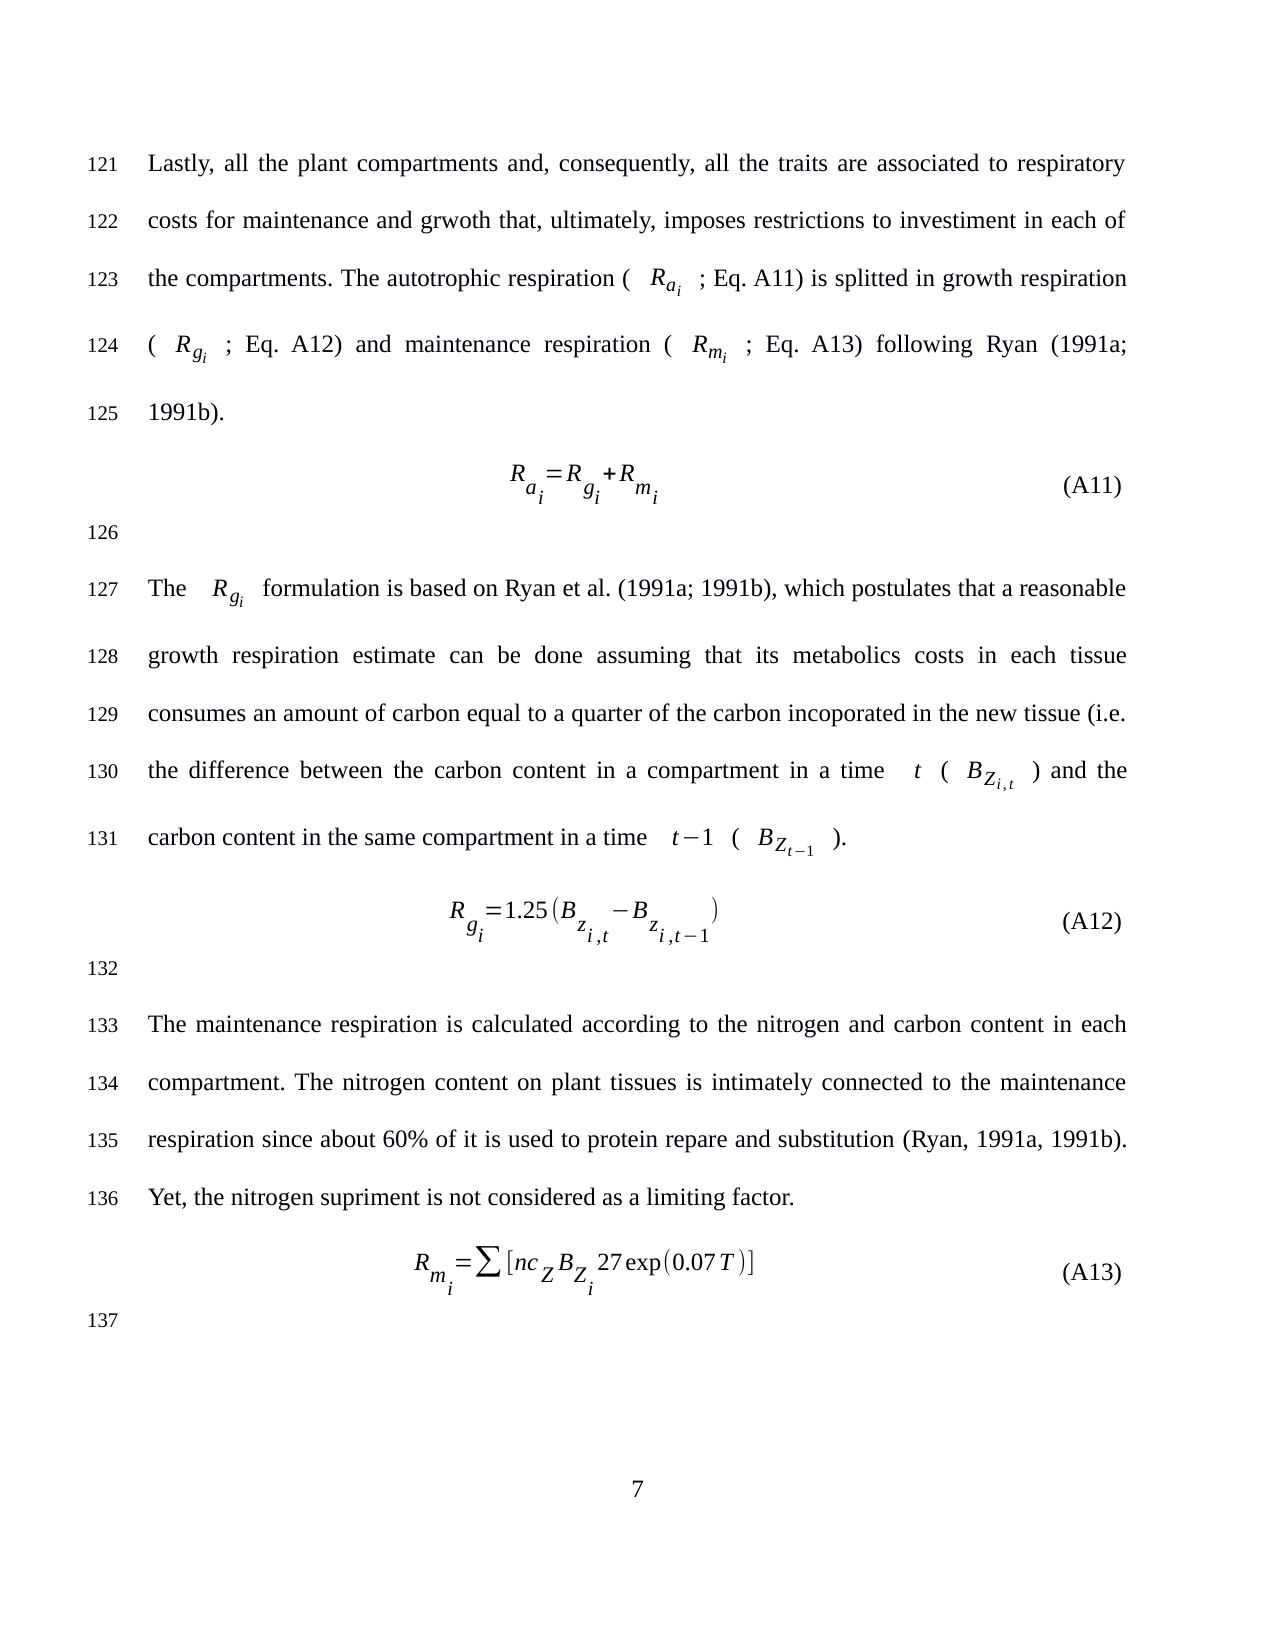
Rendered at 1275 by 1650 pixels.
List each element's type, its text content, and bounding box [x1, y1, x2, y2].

table_header (A11) [1019, 454, 1127, 516]
text ⁠⁠Lastly, all the plant compartments and, consequently, all the traits are associated to respiratory costs for maintenance and grwoth that, ultimately, imposes restrictions to investiment in each of the compartments. The autotrophic respiration (; Eq. A11) is splitted in growth respiration (; Eq. A12) and maintenance respiration (; Eq. A13) following Ryan (1991a; 1991b). [148, 148, 1127, 425]
table_header (A12) [1019, 889, 1127, 952]
table_header [148, 889, 1018, 952]
table_header (A13) [1019, 1239, 1127, 1304]
table_header [148, 1239, 1018, 1304]
text The maintenance respiration is calculated according to the nitrogen and carbon content in each compartment. The nitrogen content on plant tissues is intimately connected to the maintenance respiration since about 60% of it is used to protein repare and substitution (Ryan, 1991a, 1991b). Yet, the nitrogen supriment is not considered as a limiting factor. [148, 1009, 1127, 1211]
text The formulation is based on Ryan et al. (1991a; 1991b), which postulates that a reasonable growth respiration estimate can be done assuming that its metabolics costs in each tissue consumes an amount of carbon equal to a quarter of the carbon incoporated in the new tissue (i.e. the difference between the carbon content in a compartment in a time () and the carbon content in the same compartment in a time (). [148, 573, 1127, 861]
table_header [148, 454, 1018, 516]
